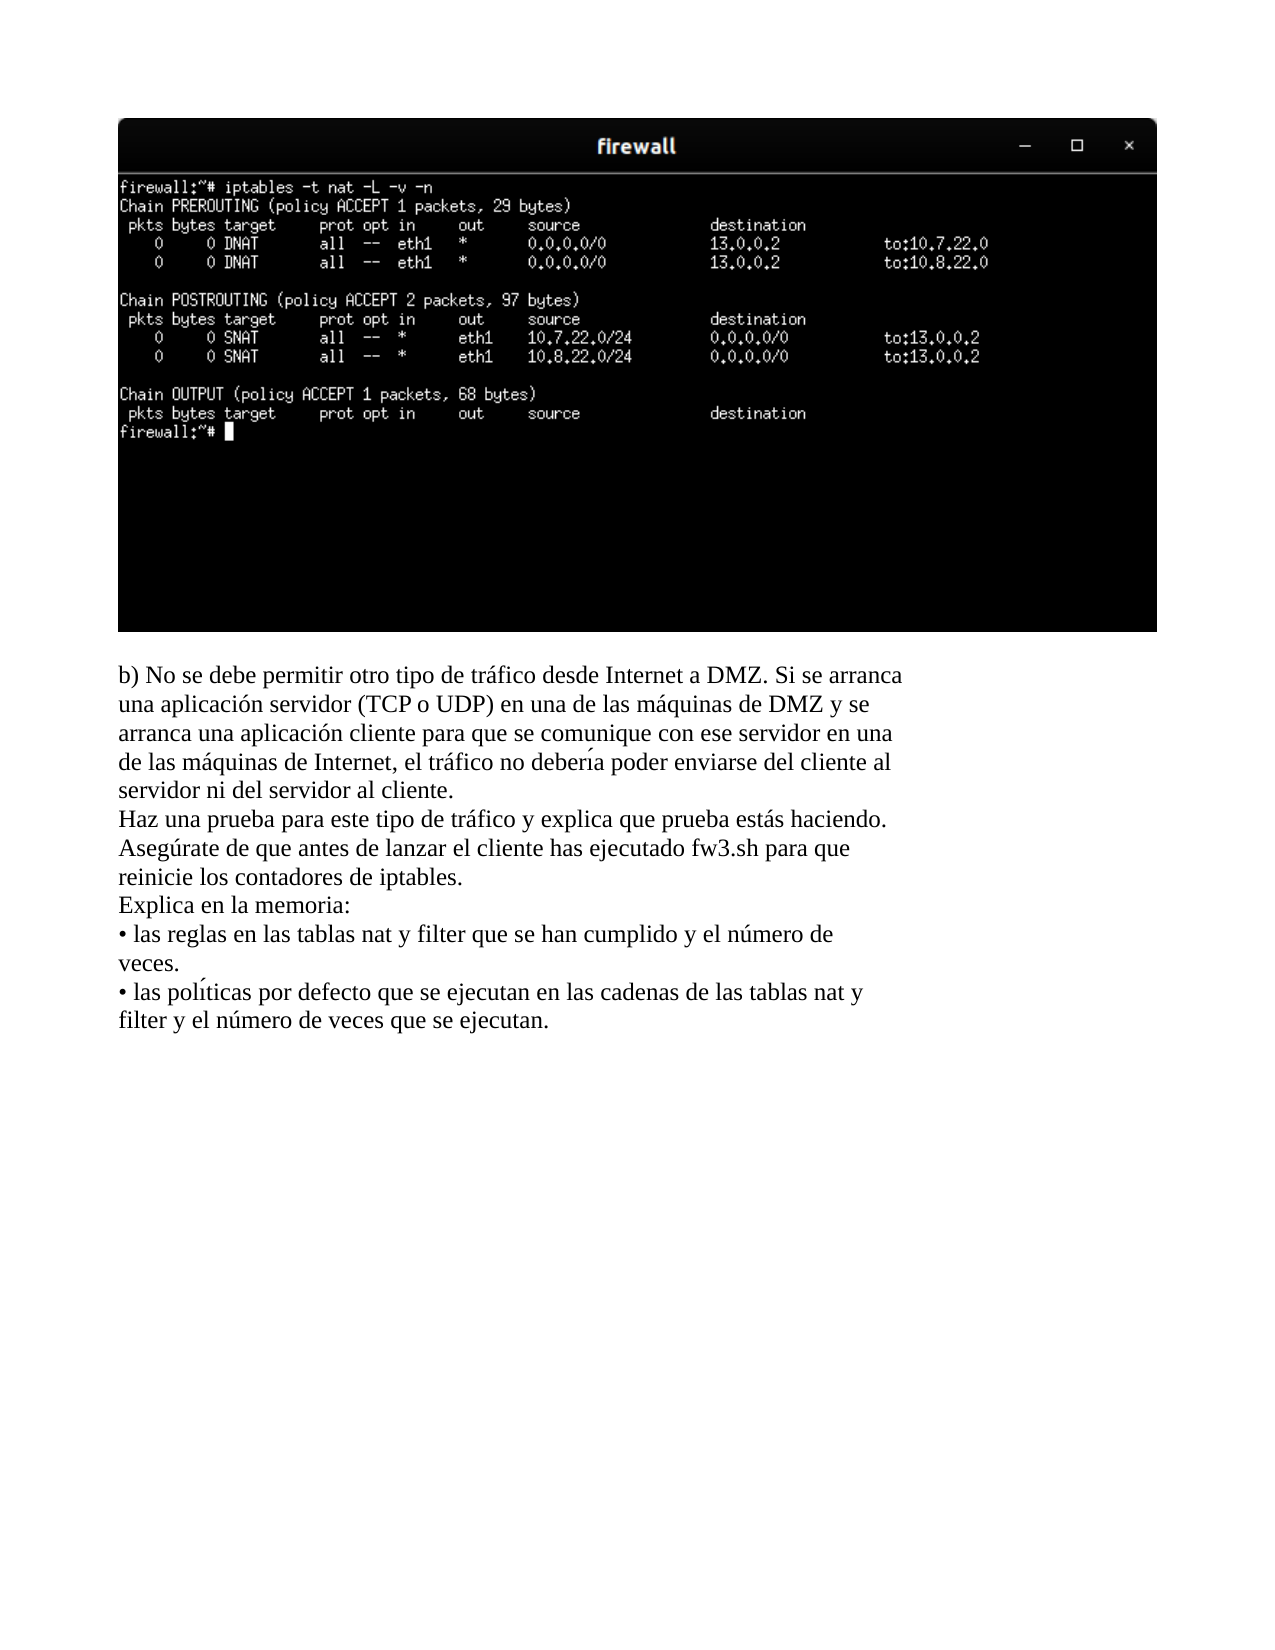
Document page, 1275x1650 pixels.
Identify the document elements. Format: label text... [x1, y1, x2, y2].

text arranca una aplicación cliente para que se comunique con ese servidor en una [118, 718, 1157, 747]
text una aplicación servidor (TCP o UDP) en una de las máquinas de DMZ y se [118, 689, 1157, 718]
text • las polı́ticas por defecto que se ejecutan en las cadenas de las tablas nat y [118, 977, 1157, 1005]
text reinicie los contadores de iptables. [118, 862, 1157, 890]
text • las reglas en las tablas nat y filter que se han cumplido y el número de [118, 919, 1157, 948]
text Haz una prueba para este tipo de tráfico y explica que prueba estás haciendo. [118, 804, 1157, 833]
text b) No se debe permitir otro tipo de tráfico desde Internet a DMZ. Si se arranca [118, 660, 1157, 689]
text de las máquinas de Internet, el tráfico no deberı́a poder enviarse del cliente al [118, 747, 1157, 775]
text Explica en la memoria: [118, 890, 1157, 919]
text Asegúrate de que antes de lanzar el cliente has ejecutado fw3.sh para que [118, 833, 1157, 862]
text veces. [118, 948, 1157, 977]
text filter y el número de veces que se ejecutan. [118, 1005, 1157, 1034]
picture [118, 118, 1157, 632]
text servidor ni del servidor al cliente. [118, 775, 1157, 804]
